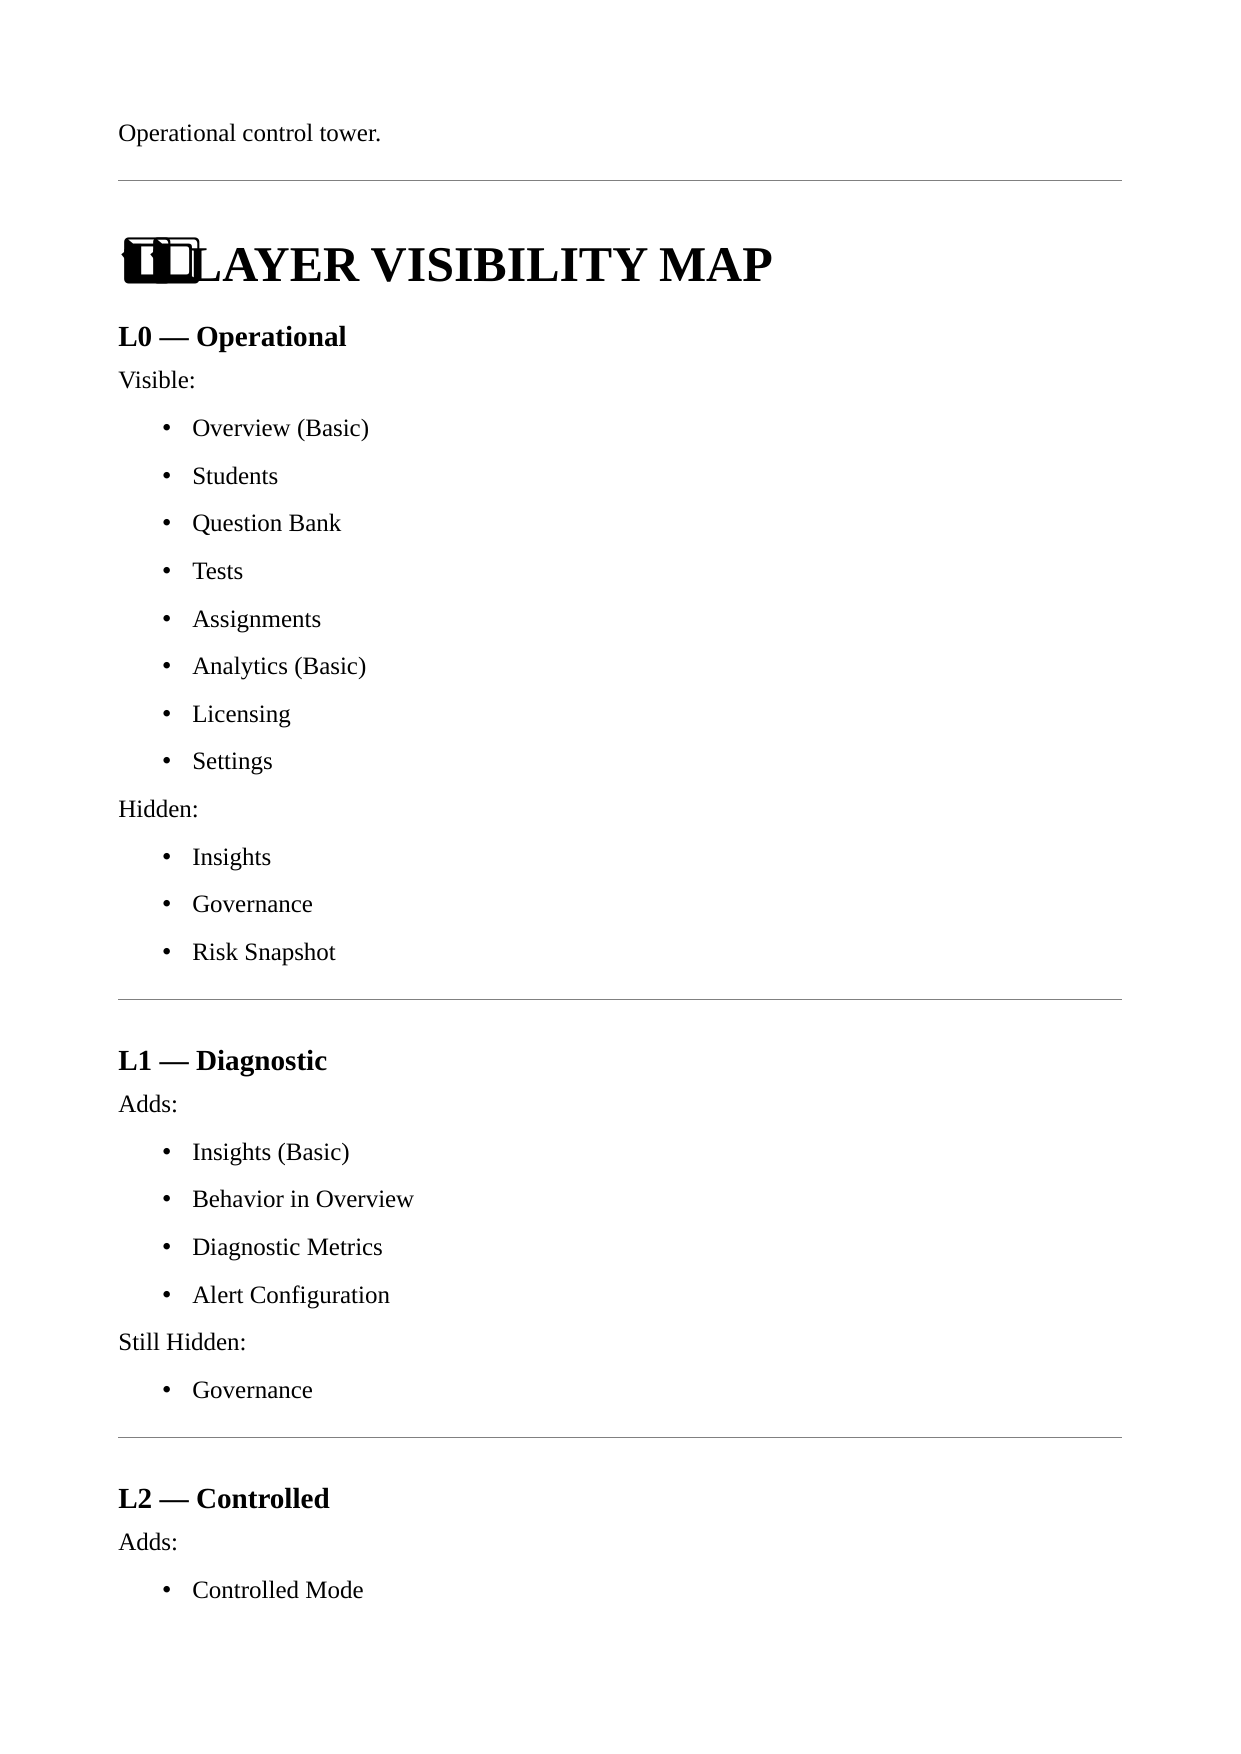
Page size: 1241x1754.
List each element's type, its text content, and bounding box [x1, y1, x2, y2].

subtitle L1 — Diagnostic [118, 1043, 1122, 1077]
subtitle 1️⃣1️⃣ LAYER VISIBILITY MAP [118, 235, 1122, 292]
list Governance [162, 889, 1122, 918]
list Risk Snapshot [162, 937, 1122, 966]
list Insights [162, 842, 1122, 870]
subtitle L2 — Controlled [118, 1481, 1122, 1515]
text Operational control tower. [118, 118, 1122, 147]
list Settings [162, 746, 1122, 775]
list Diagnostic Metrics [162, 1232, 1122, 1261]
list Students [162, 461, 1122, 489]
list Analytics (Basic) [162, 651, 1122, 680]
list Licensing [162, 699, 1122, 728]
list Overview (Basic) [162, 413, 1122, 442]
subtitle L0 — Operational [118, 319, 1122, 353]
text Visible: [118, 366, 1122, 394]
list Alert Configuration [162, 1280, 1122, 1308]
text Still Hidden: [118, 1327, 1122, 1356]
list Question Bank [162, 508, 1122, 537]
text Hidden: [118, 794, 1122, 823]
list Tests [162, 556, 1122, 585]
text Adds: [118, 1527, 1122, 1556]
list Insights (Basic) [162, 1137, 1122, 1166]
text Adds: [118, 1089, 1122, 1118]
list Governance [162, 1375, 1122, 1404]
list Assignments [162, 604, 1122, 632]
list Controlled Mode [162, 1575, 1122, 1604]
list Behavior in Overview [162, 1184, 1122, 1213]
